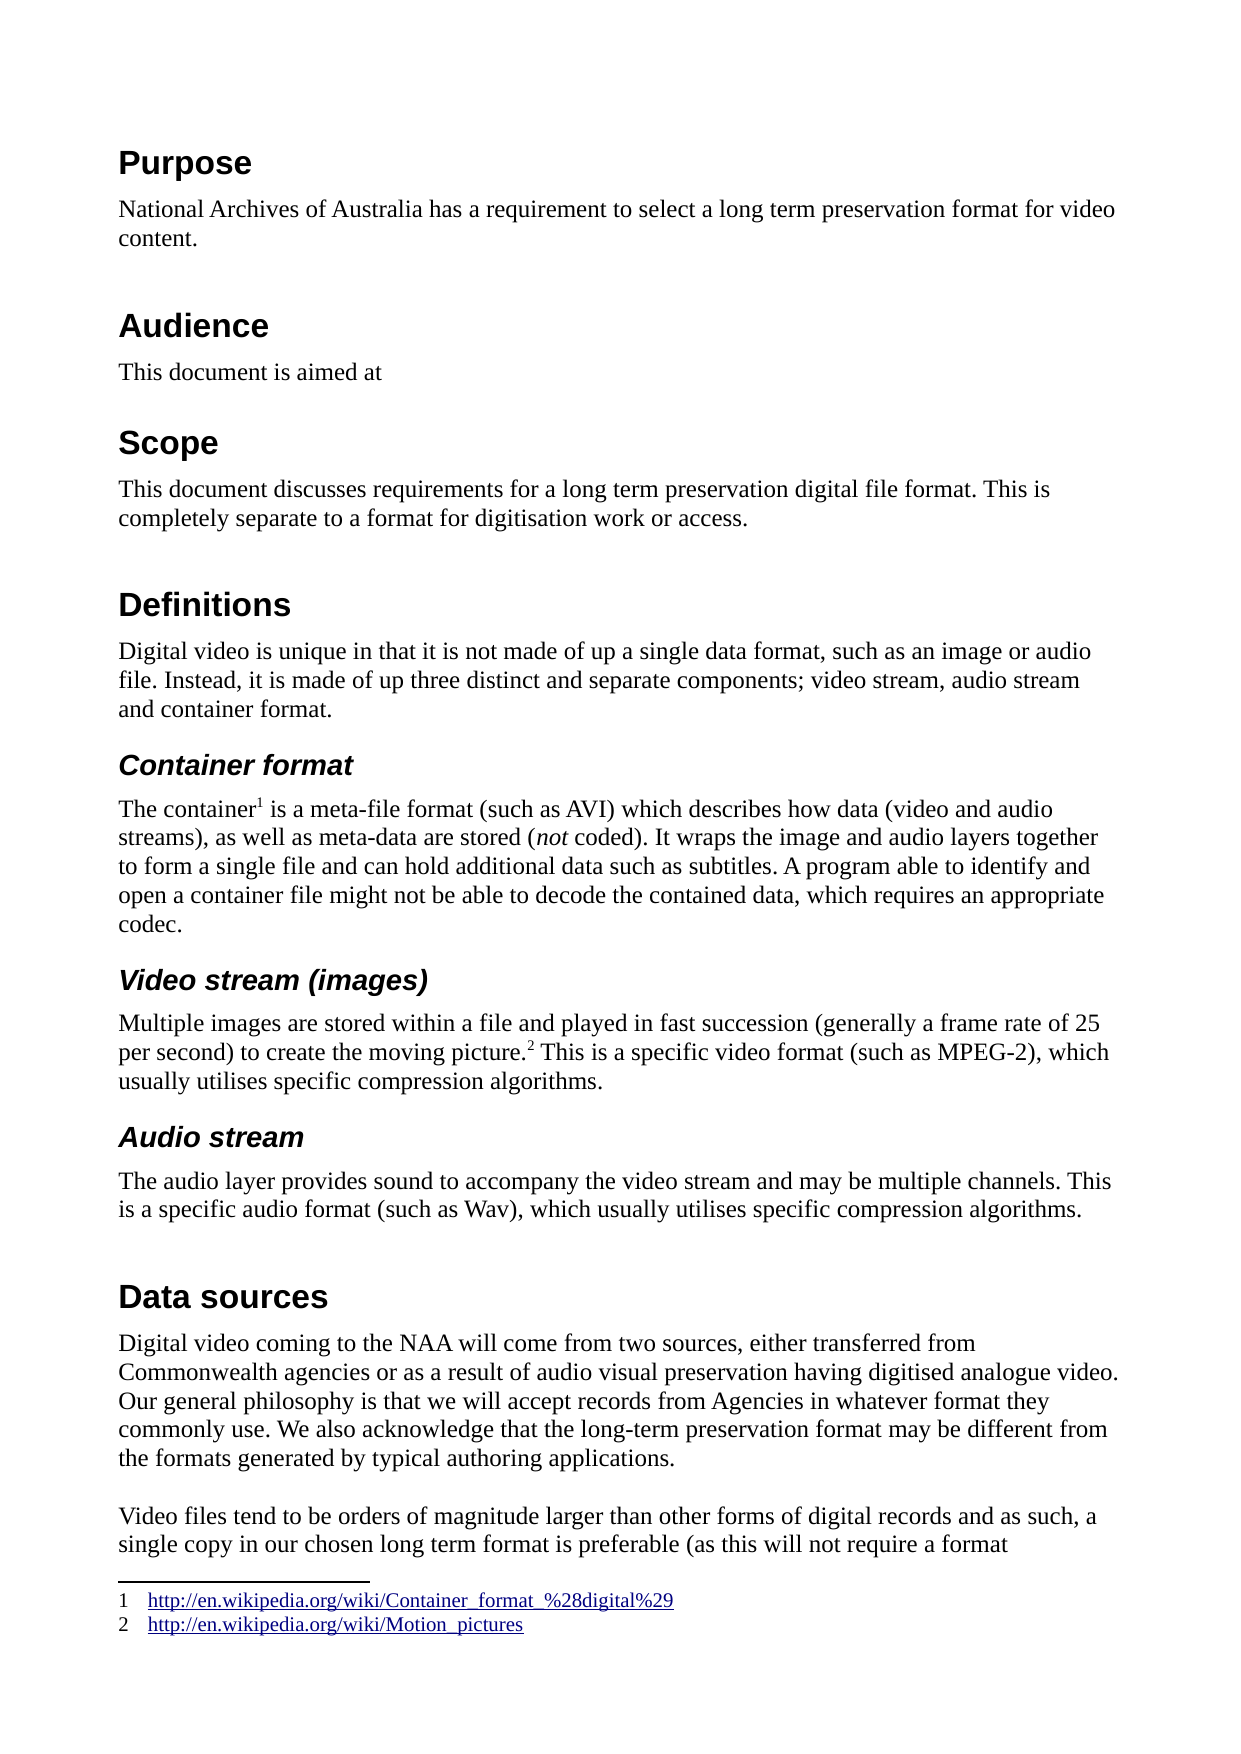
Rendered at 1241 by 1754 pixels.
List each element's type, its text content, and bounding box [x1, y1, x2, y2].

subtitle Container format [118, 748, 1122, 781]
text The container is a meta-file format (such as AVI) which describes how data (video and audio streams), as well as meta-data are stored (not coded). It wraps the image and audio layers together to form a single file and can hold additional data such as subtitles. A program able to identify and open a container file might not be able to decode the contained data, which requires an appropriate codec. [118, 794, 1122, 937]
text This document is aimed at [118, 357, 1122, 385]
subtitle Audience [118, 306, 1122, 344]
subtitle Definitions [118, 585, 1122, 624]
text Digital video is unique in that it is not made of up a single data format, such as an image or audio file. Instead, it is made of up three distinct and separate components; video stream, audio stream and container format. [118, 636, 1122, 723]
subtitle Data sources [118, 1277, 1122, 1316]
text The audio layer provides sound to accompany the video stream and may be multiple channels. This is a specific audio format (such as Wav), which usually utilises specific compression algorithms. [118, 1166, 1122, 1223]
subtitle Scope [118, 423, 1122, 462]
text http://en.wikipedia.org/wiki/Motion_pictures [118, 1612, 1122, 1636]
text Multiple images are stored within a file and played in fast succession (generally a frame rate of 25 per second) to create the moving picture. This is a specific video format (such as MPEG-2), which usually utilises specific compression algorithms. [118, 1008, 1122, 1095]
text Digital video coming to the NAA will come from two sources, either transferred from Commonwealth agencies or as a result of audio visual preservation having digitised analogue video. Our general philosophy is that we will accept records from Agencies in whatever format they commonly use. We also acknowledge that the long-term preservation format may be different from the formats generated by typical authoring applications. [118, 1328, 1122, 1472]
text This document discusses requirements for a long term preservation digital file format. This is completely separate to a format for digitisation work or access. [118, 474, 1122, 532]
text National Archives of Australia has a requirement to select a long term preservation format for video content. [118, 194, 1122, 252]
subtitle Audio stream [118, 1120, 1122, 1153]
text http://en.wikipedia.org/wiki/Container_format_%28digital%29 [118, 1588, 1122, 1612]
text Video files tend to be orders of magnitude larger than other forms of digital records and as such, a single copy in our chosen long term format is preferable (as this will not require a format [118, 1501, 1122, 1558]
subtitle Purpose [118, 143, 1122, 182]
subtitle Video stream (images) [118, 962, 1122, 996]
